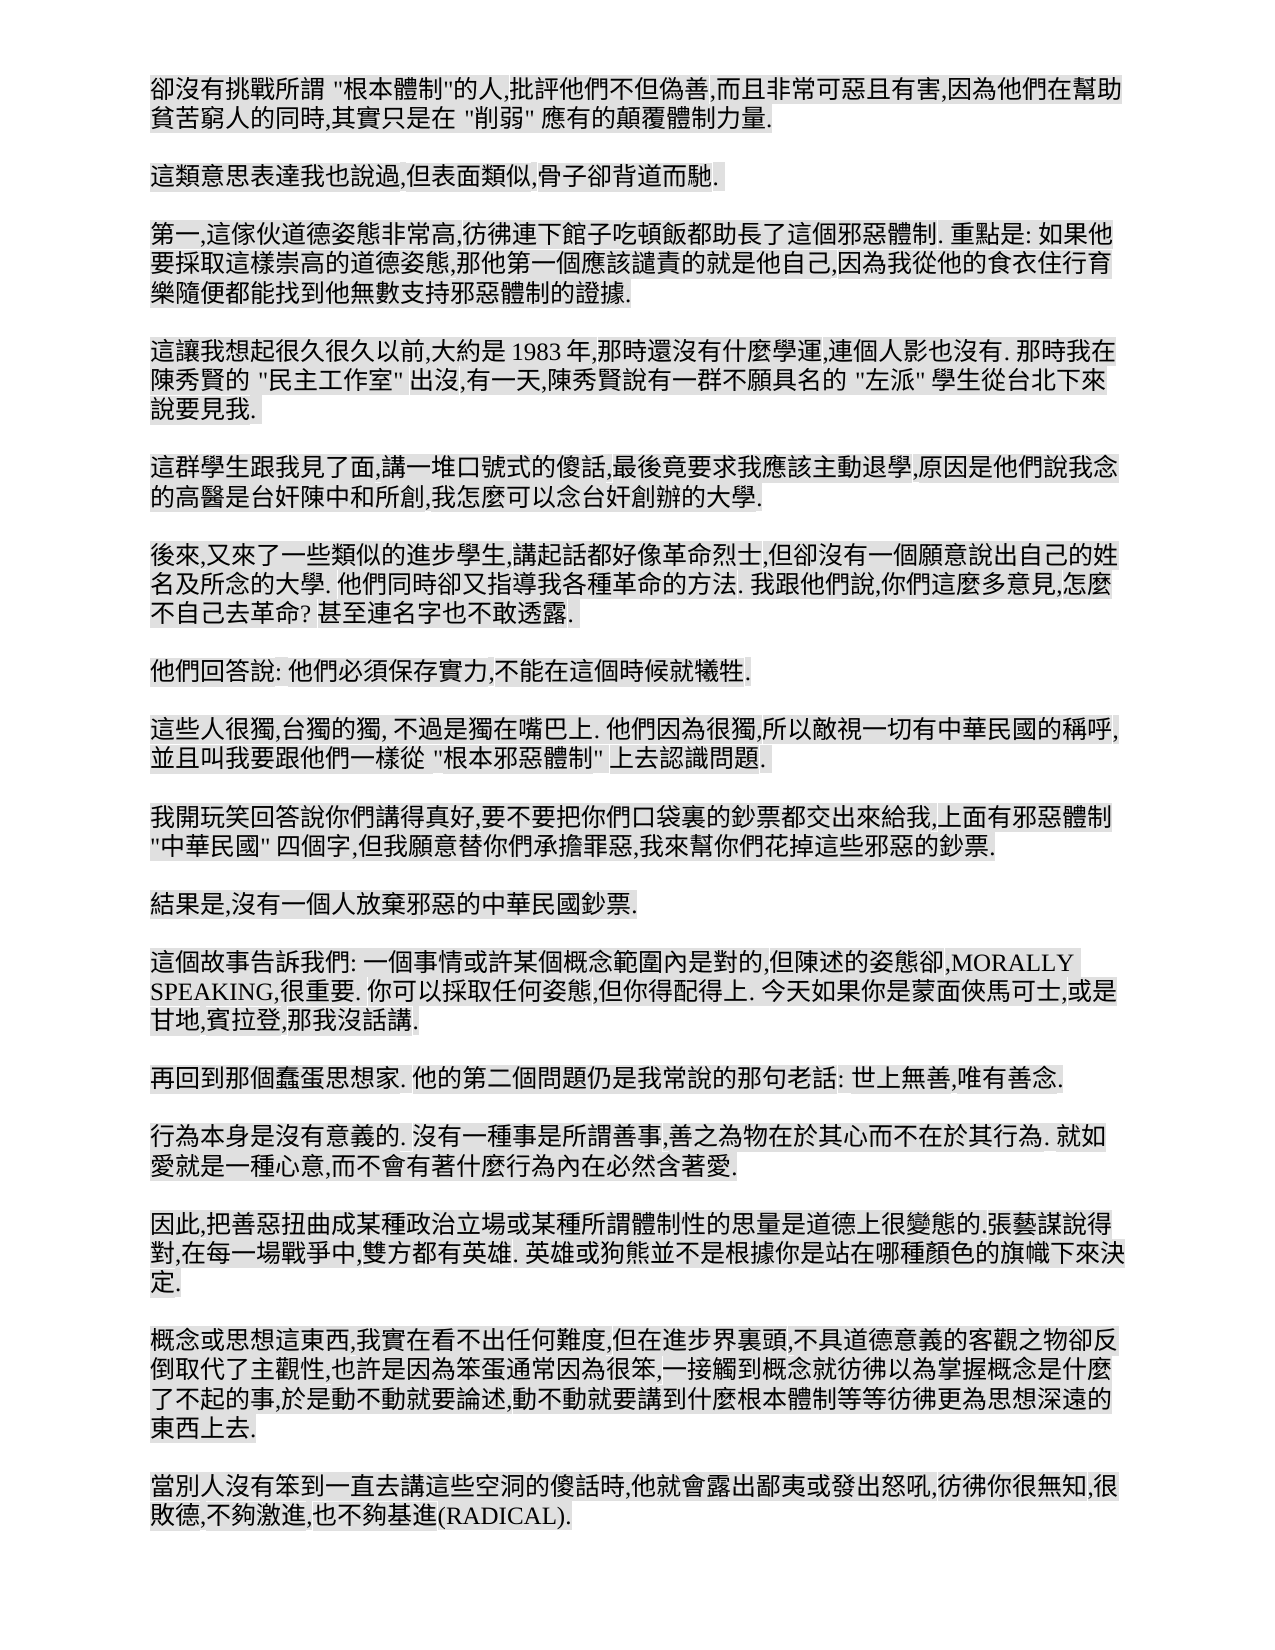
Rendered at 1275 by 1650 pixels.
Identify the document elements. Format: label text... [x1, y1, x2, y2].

text 卻沒有挑戰所謂 "根本體制"的人,批評他們不但偽善,而且非常可惡且有害,因為他們在幫助貧苦窮人的同時,其實只是在 "削弱" 應有的顛覆體制力量. 這類意思表達我也說過,但表面類似,骨子卻背道而馳. 第一,這傢伙道德姿態非常高,彷彿連下館子吃頓飯都助長了這個邪惡體制. 重點是: 如果他要採取這樣崇高的道德姿態,那他第一個應該譴責的就是他自己,因為我從他的食衣住行育樂隨便都能找到他無數支持邪惡體制的證據. 這讓我想起很久很久以前,大約是1983年,那時還沒有什麼學運,連個人影也沒有. 那時我在陳秀賢的 "民主工作室" 出沒,有一天,陳秀賢說有一群不願具名的 "左派" 學生從台北下來說要見我. 這群學生跟我見了面,講一堆口號式的傻話,最後竟要求我應該主動退學,原因是他們說我念的高醫是台奸陳中和所創,我怎麼可以念台奸創辦的大學. 後來,又來了一些類似的進步學生,講起話都好像革命烈士,但卻沒有一個願意說出自己的姓名及所念的大學. 他們同時卻又指導我各種革命的方法. 我跟他們說,你們這麼多意見,怎麼不自己去革命? 甚至連名字也不敢透露. 他們回答說: 他們必須保存實力,不能在這個時候就犧牲. 這些人很獨,台獨的獨, 不過是獨在嘴巴上. 他們因為很獨,所以敵視一切有中華民國的稱呼,並且叫我要跟他們一樣從 "根本邪惡體制" 上去認識問題. 我開玩笑回答說你們講得真好,要不要把你們口袋裏的鈔票都交出來給我,上面有邪惡體制 "中華民國" 四個字,但我願意替你們承擔罪惡,我來幫你們花掉這些邪惡的鈔票. 結果是,沒有一個人放棄邪惡的中華民國鈔票. 這個故事告訴我們: 一個事情或許某個概念範圍內是對的,但陳述的姿態卻,MORALLY SPEAKING,很重要. 你可以採取任何姿態,但你得配得上. 今天如果你是蒙面俠馬可士,或是甘地,賓拉登,那我沒話講. 再回到那個蠢蛋思想家. 他的第二個問題仍是我常說的那句老話: 世上無善,唯有善念. 行為本身是沒有意義的. 沒有一種事是所謂善事,善之為物在於其心而不在於其行為. 就如愛就是一種心意,而不會有著什麼行為內在必然含著愛. 因此,把善惡扭曲成某種政治立場或某種所謂體制性的思量是道德上很變態的.張藝謀說得對,在每一場戰爭中,雙方都有英雄. 英雄或狗熊並不是根據你是站在哪種顏色的旗幟下來決定. 概念或思想這東西,我實在看不出任何難度,但在進步界裏頭,不具道德意義的客觀之物卻反倒取代了主觀性,也許是因為笨蛋通常因為很笨,一接觸到概念就彷彿以為掌握概念是什麼了不起的事,於是動不動就要論述,動不動就要講到什麼根本體制等等彷彿更為思想深遠的東西上去. 當別人沒有笨到一直去講這些空洞的傻話時,他就會露出鄙夷或發出怒吼,彷彿你很無知,很敗德,不夠激進,也不夠基進(RADICAL). [150, 75, 1125, 1559]
